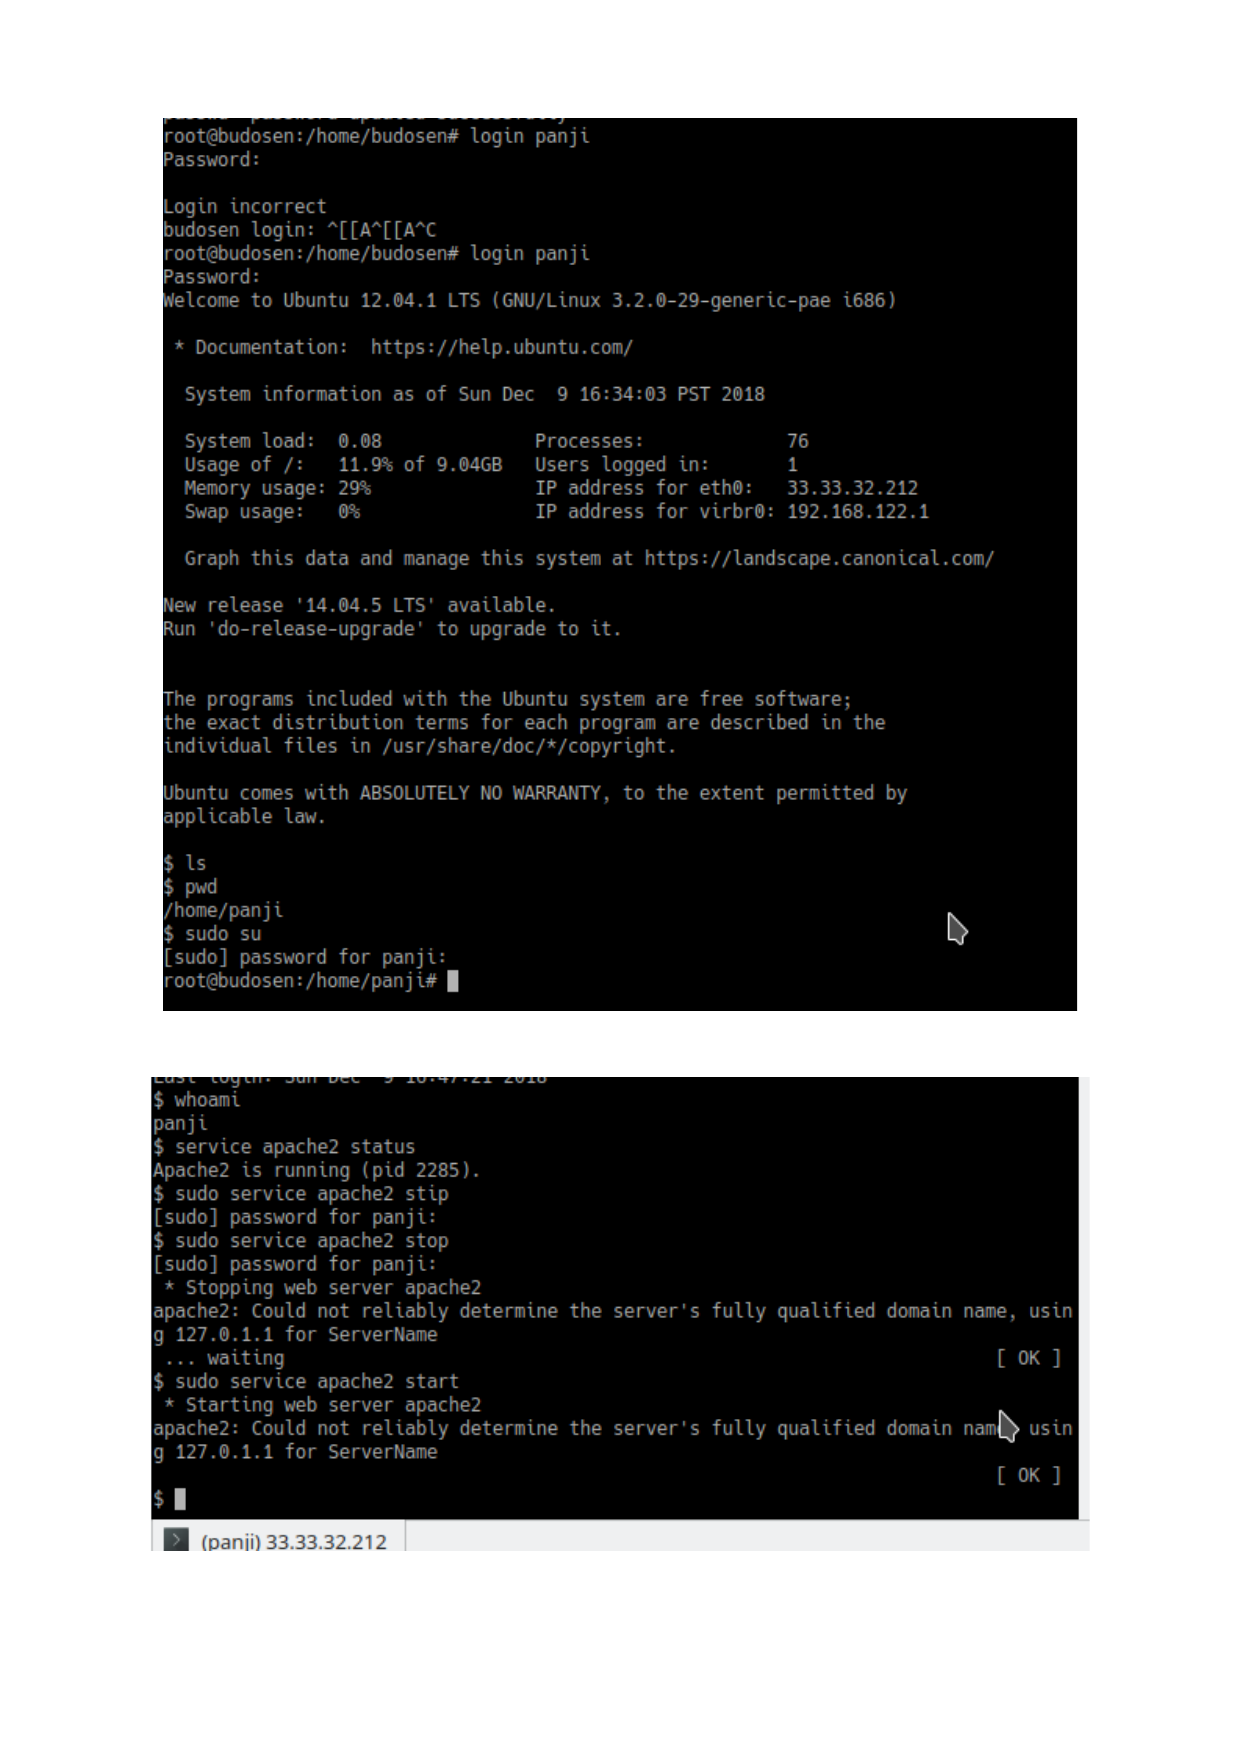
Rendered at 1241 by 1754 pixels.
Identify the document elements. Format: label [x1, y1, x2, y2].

picture [150, 1077, 1090, 1551]
picture [163, 118, 1078, 1011]
